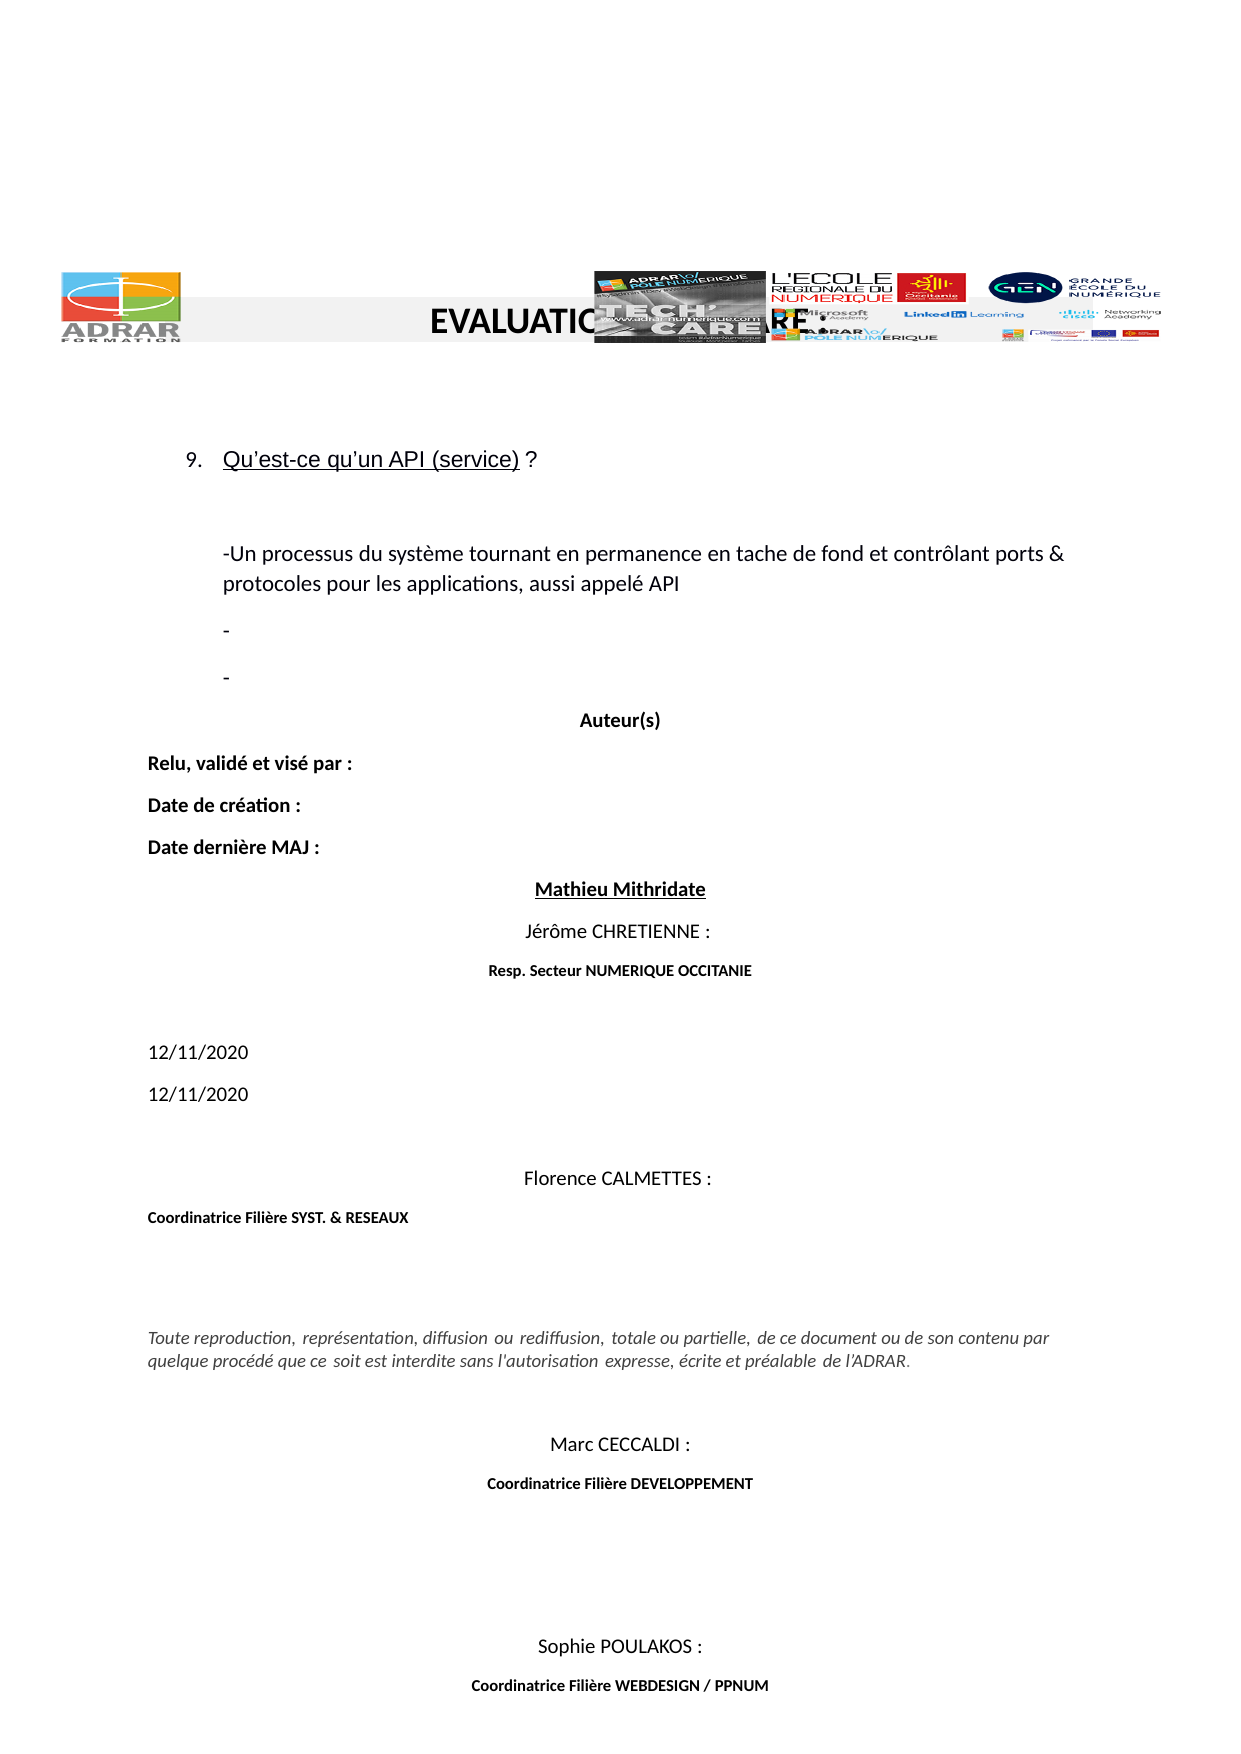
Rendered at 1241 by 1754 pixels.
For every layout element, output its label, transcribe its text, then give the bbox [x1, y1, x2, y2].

list Qu’est-ce qu’un API (service) ? [185, 446, 1093, 474]
picture [61, 271, 183, 343]
list -Un processus du système tournant en permanence en tache de fond et contrôlant ports & protocoles pour les applications, aussi appelé API [223, 539, 1093, 598]
list - [223, 663, 1093, 691]
picture [594, 271, 1166, 343]
list - [223, 616, 1093, 644]
